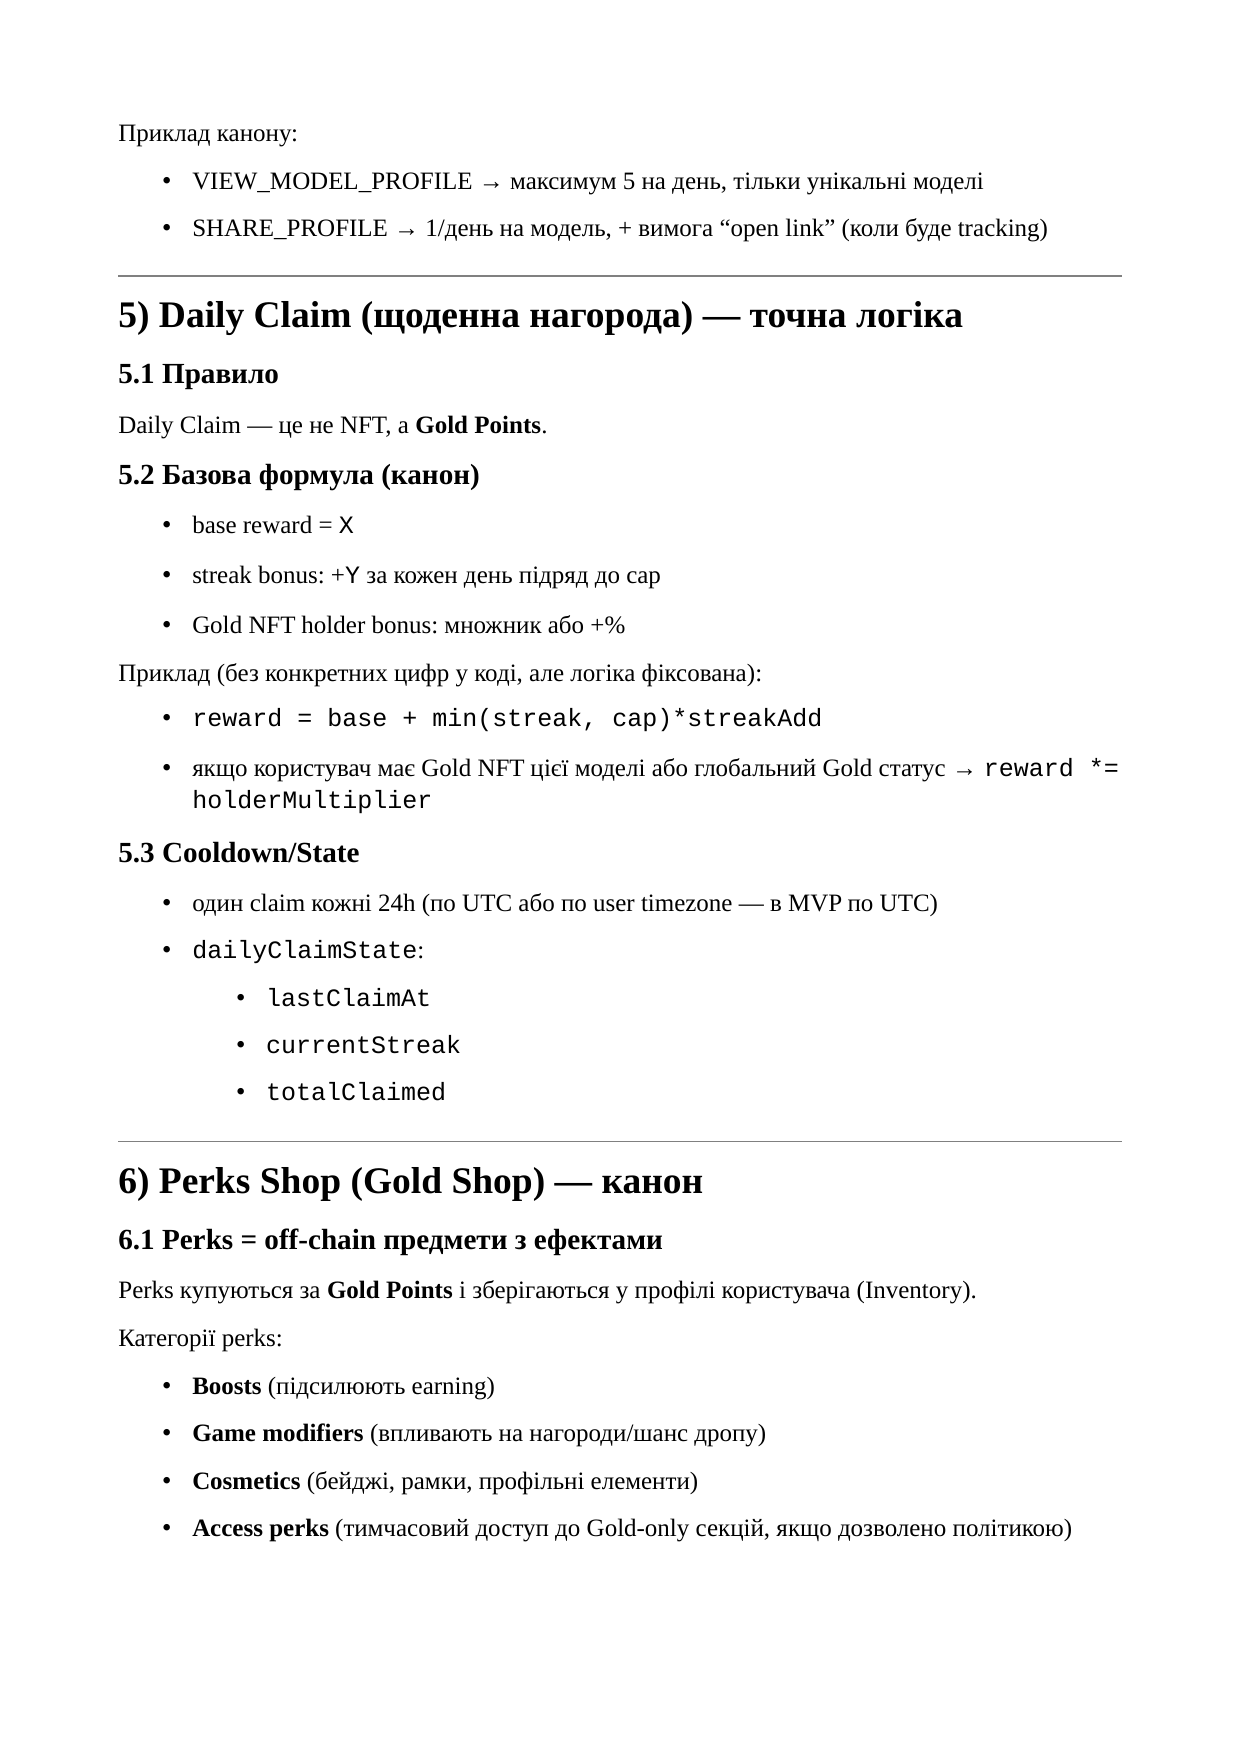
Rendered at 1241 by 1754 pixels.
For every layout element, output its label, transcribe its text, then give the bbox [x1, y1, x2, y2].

list streak bonus: +Y за кожен день підряд до cap [162, 560, 1122, 591]
list totalClaimed [236, 1080, 1122, 1108]
text Приклад канону: [118, 118, 1122, 147]
subtitle 6.1 Perks = off-chain предмети з ефектами [118, 1222, 1122, 1256]
subtitle 5.3 Cooldown/State [118, 835, 1122, 868]
list lastClaimAt [236, 986, 1122, 1014]
text Daily Claim — це не NFT, а Gold Points. [118, 410, 1122, 438]
list VIEW_MODEL_PROFILE → максимум 5 на день, тільки унікальні моделі [162, 166, 1122, 194]
text Категорії perks: [118, 1323, 1122, 1352]
subtitle 5.1 Правило [118, 357, 1122, 390]
list Cosmetics (бейджі, рамки, профільні елементи) [162, 1466, 1122, 1495]
list Game modifiers (впливають на нагороди/шанс дропу) [162, 1418, 1122, 1447]
list dailyClaimState: [162, 936, 1122, 966]
list Access perks (тимчасовий доступ до Gold-only секцій, якщо дозволено політикою) [162, 1513, 1122, 1542]
subtitle 5) Daily Claim (щоденна нагорода) — точна логіка [118, 292, 1122, 336]
text Приклад (без конкретних цифр у коді, але логіка фіксована): [118, 658, 1122, 687]
subtitle 6) Perks Shop (Gold Shop) — канон [118, 1158, 1122, 1201]
text Perks купуються за Gold Points і зберігаються у профілі користувача (Inventory). [118, 1276, 1122, 1304]
subtitle 5.2 Базова формула (канон) [118, 457, 1122, 491]
list один claim кожні 24h (по UTC або по user timezone — в MVP по UTC) [162, 888, 1122, 917]
list якщо користувач має Gold NFT цієї моделі або глобальний Gold статус → reward *= holderMultiplier [162, 753, 1122, 816]
list Gold NFT holder bonus: множник або +% [162, 610, 1122, 639]
list Boosts (підсилюють earning) [162, 1371, 1122, 1399]
list base reward = X [162, 510, 1122, 541]
list SHARE_PROFILE → 1/день на модель, + вимога “open link” (коли буде tracking) [162, 213, 1122, 242]
list currentStreak [236, 1033, 1122, 1061]
list reward = base + min(streak, cap)*streakAdd [162, 706, 1122, 734]
